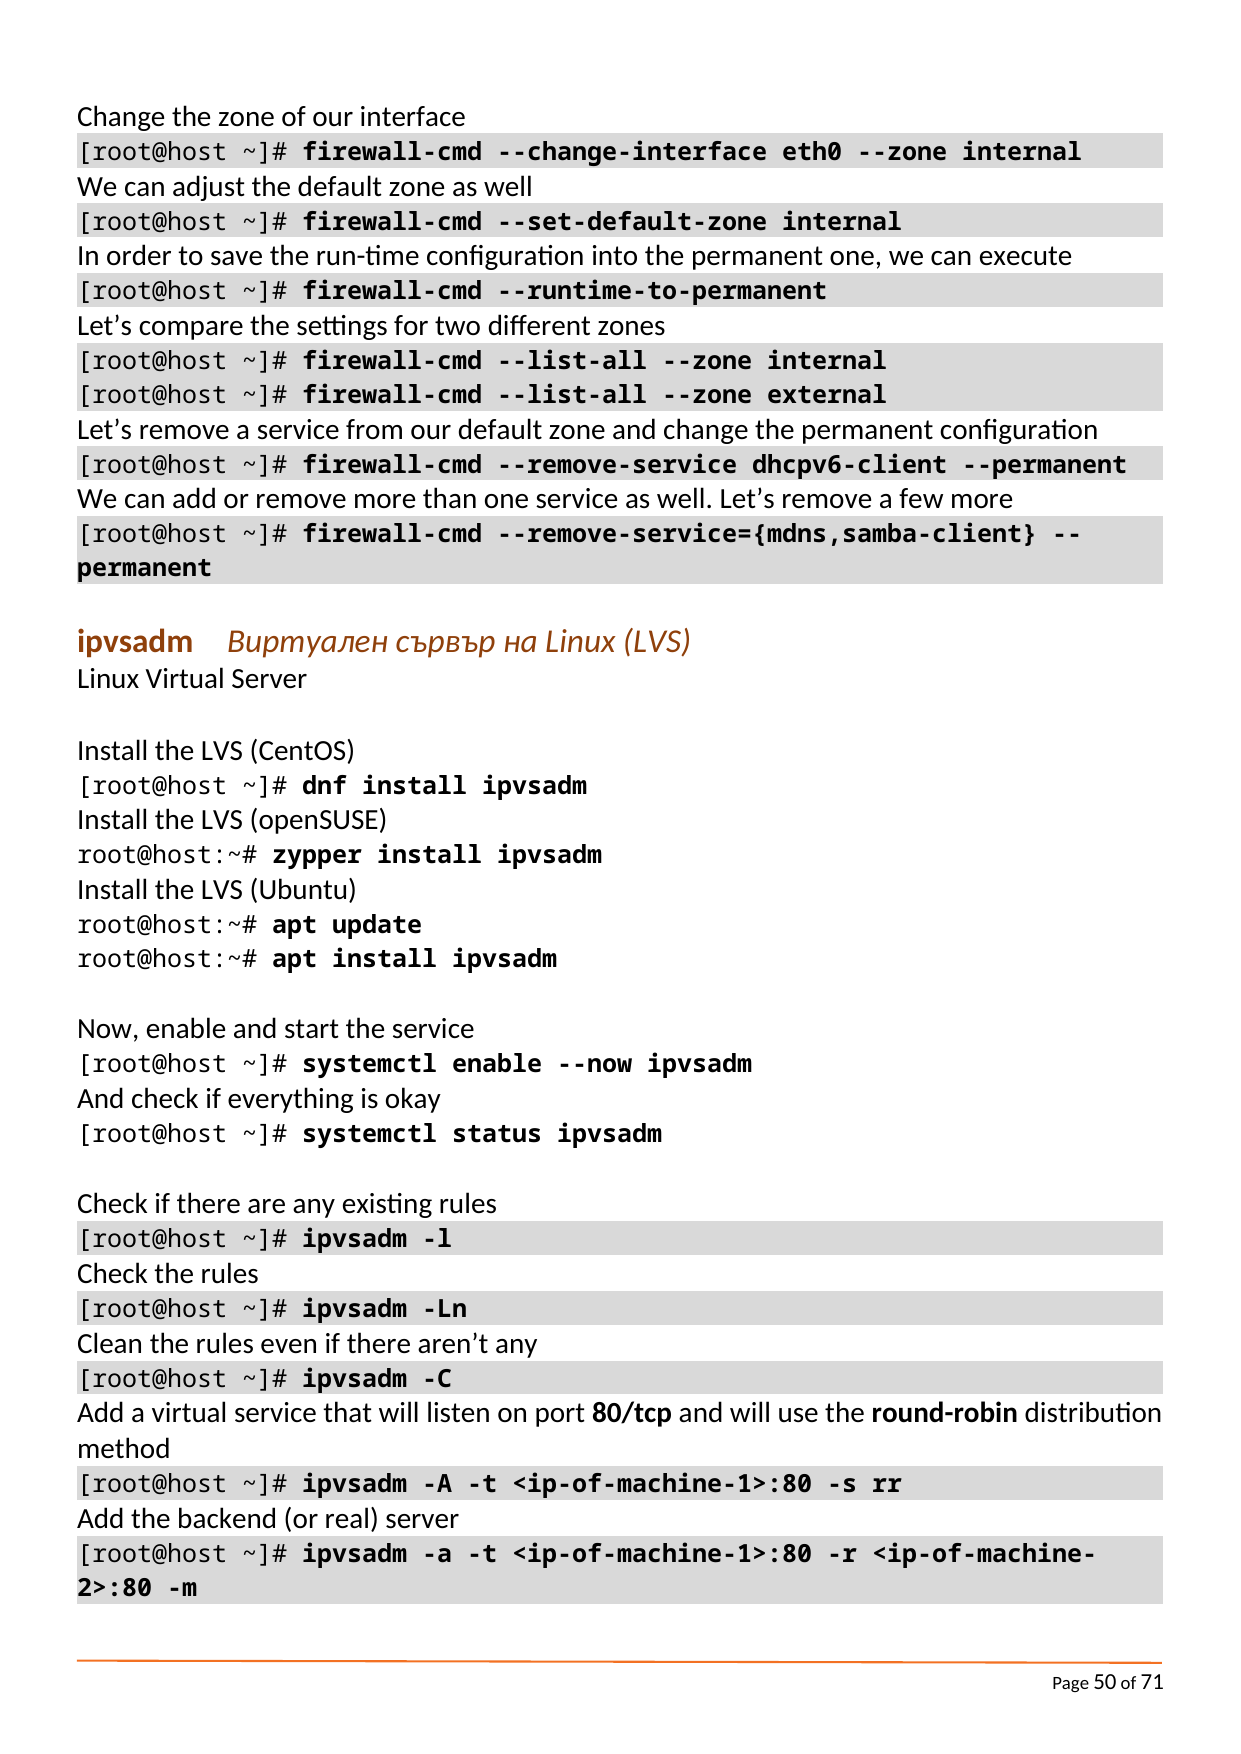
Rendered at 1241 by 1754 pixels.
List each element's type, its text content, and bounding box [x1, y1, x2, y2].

subtitle ipvsadm Виртуален сървър на Linux (LVS) [77, 620, 1163, 661]
text root@host:~# apt install ipvsadm [77, 941, 1163, 975]
text Install the LVS (openSUSE) [77, 801, 1163, 837]
text [root@host ~]# ipvsadm -Ln [77, 1291, 1163, 1325]
text Add a virtual service that will listen on port 80/tcp and will use the round-robin distribution method [77, 1394, 1163, 1466]
text [root@host ~]# firewall-cmd --change-interface eth0 --zone internal [77, 133, 1163, 168]
text root@host:~# zypper install ipvsadm [77, 837, 1163, 871]
text Install the LVS (CentOS) [77, 732, 1163, 767]
text We can adjust the default zone as well [77, 168, 1163, 203]
text Install the LVS (Ubuntu) [77, 871, 1163, 907]
text Change the zone of our interface [77, 98, 1163, 133]
text [root@host ~]# systemctl status ipvsadm [77, 1116, 1163, 1150]
text Now, enable and start the service [77, 1011, 1163, 1046]
text [root@host ~]# systemctl enable --now ipvsadm [77, 1046, 1163, 1080]
text [root@host ~]# firewall-cmd --set-default-zone internal [77, 203, 1163, 237]
text Clean the rules even if there aren’t any [77, 1325, 1163, 1361]
text In order to save the run-time configuration into the permanent one, we can execute [77, 237, 1163, 273]
text [root@host ~]# firewall-cmd --list-all --zone internal [77, 343, 1163, 377]
text Check the rules [77, 1255, 1163, 1291]
text [root@host ~]# firewall-cmd --list-all --zone external [77, 377, 1163, 411]
text We can add or remove more than one service as well. Let’s remove a few more [77, 480, 1163, 516]
text [root@host ~]# dnf install ipvsadm [77, 767, 1163, 801]
text [root@host ~]# ipvsadm -C [77, 1361, 1163, 1394]
text Let’s compare the settings for two different zones [77, 307, 1163, 343]
text Add the backend (or real) server [77, 1500, 1163, 1536]
text [root@host ~]# firewall-cmd --runtime-to-permanent [77, 273, 1163, 307]
text [root@host ~]# ipvsadm -A -t <ip-of-machine-1>:80 -s rr [77, 1466, 1163, 1500]
text Check if there are any existing rules [77, 1186, 1163, 1221]
text And check if everything is okay [77, 1080, 1163, 1116]
text [root@host ~]# firewall-cmd --remove-service={mdns,samba-client} --permanent [77, 516, 1163, 584]
text root@host:~# apt update [77, 907, 1163, 941]
text Let’s remove a service from our default zone and change the permanent configuration [77, 411, 1163, 446]
text [root@host ~]# ipvsadm -l [77, 1221, 1163, 1255]
text [root@host ~]# firewall-cmd --remove-service dhcpv6-client --permanent [77, 446, 1163, 480]
text Linux Virtual Server [77, 661, 1163, 696]
text [root@host ~]# ipvsadm -a -t <ip-of-machine-1>:80 -r <ip-of-machine-2>:80 -m [77, 1536, 1163, 1604]
